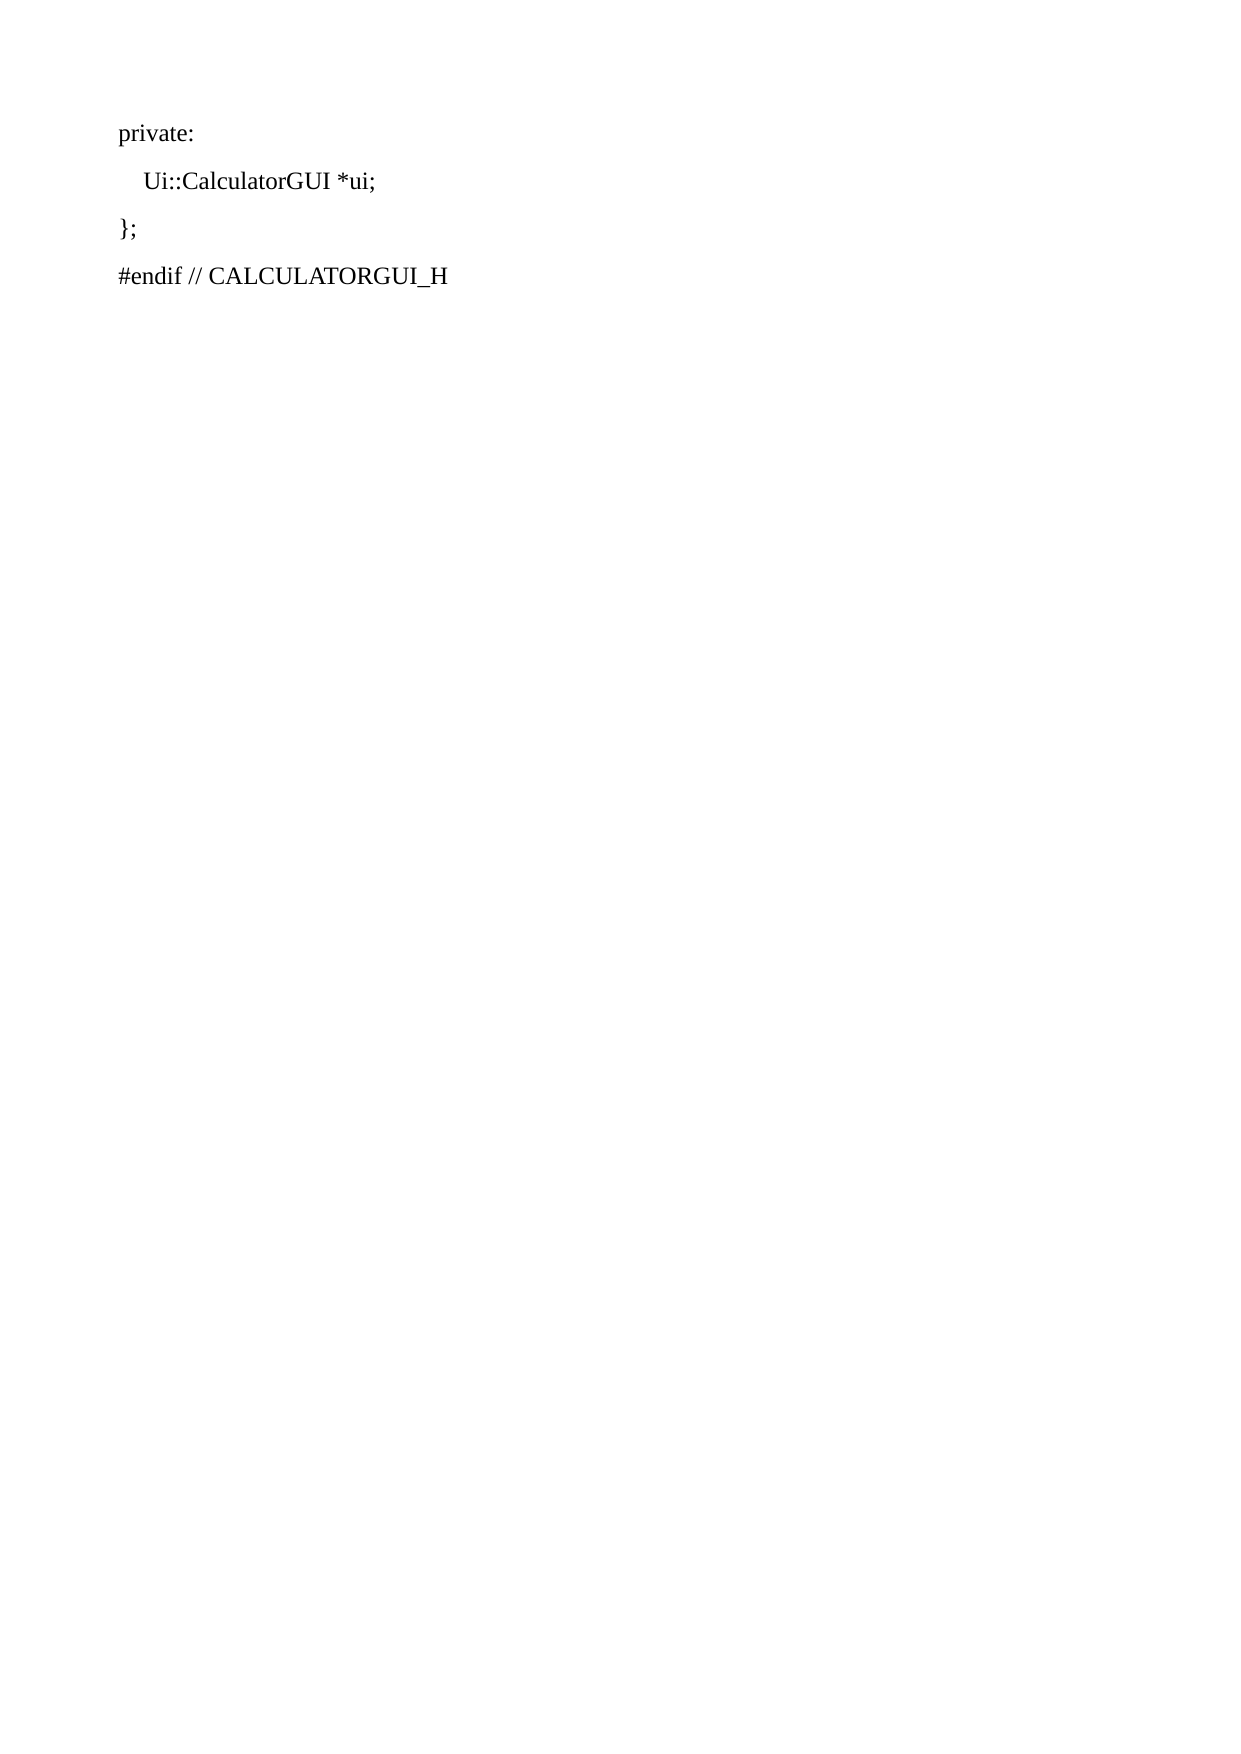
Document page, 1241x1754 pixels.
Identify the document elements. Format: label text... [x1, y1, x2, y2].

text private: [118, 118, 1122, 147]
text }; [118, 213, 1122, 242]
text #endif // CALCULATORGUI_H [118, 261, 1122, 290]
text Ui::CalculatorGUI *ui; [118, 166, 1122, 194]
